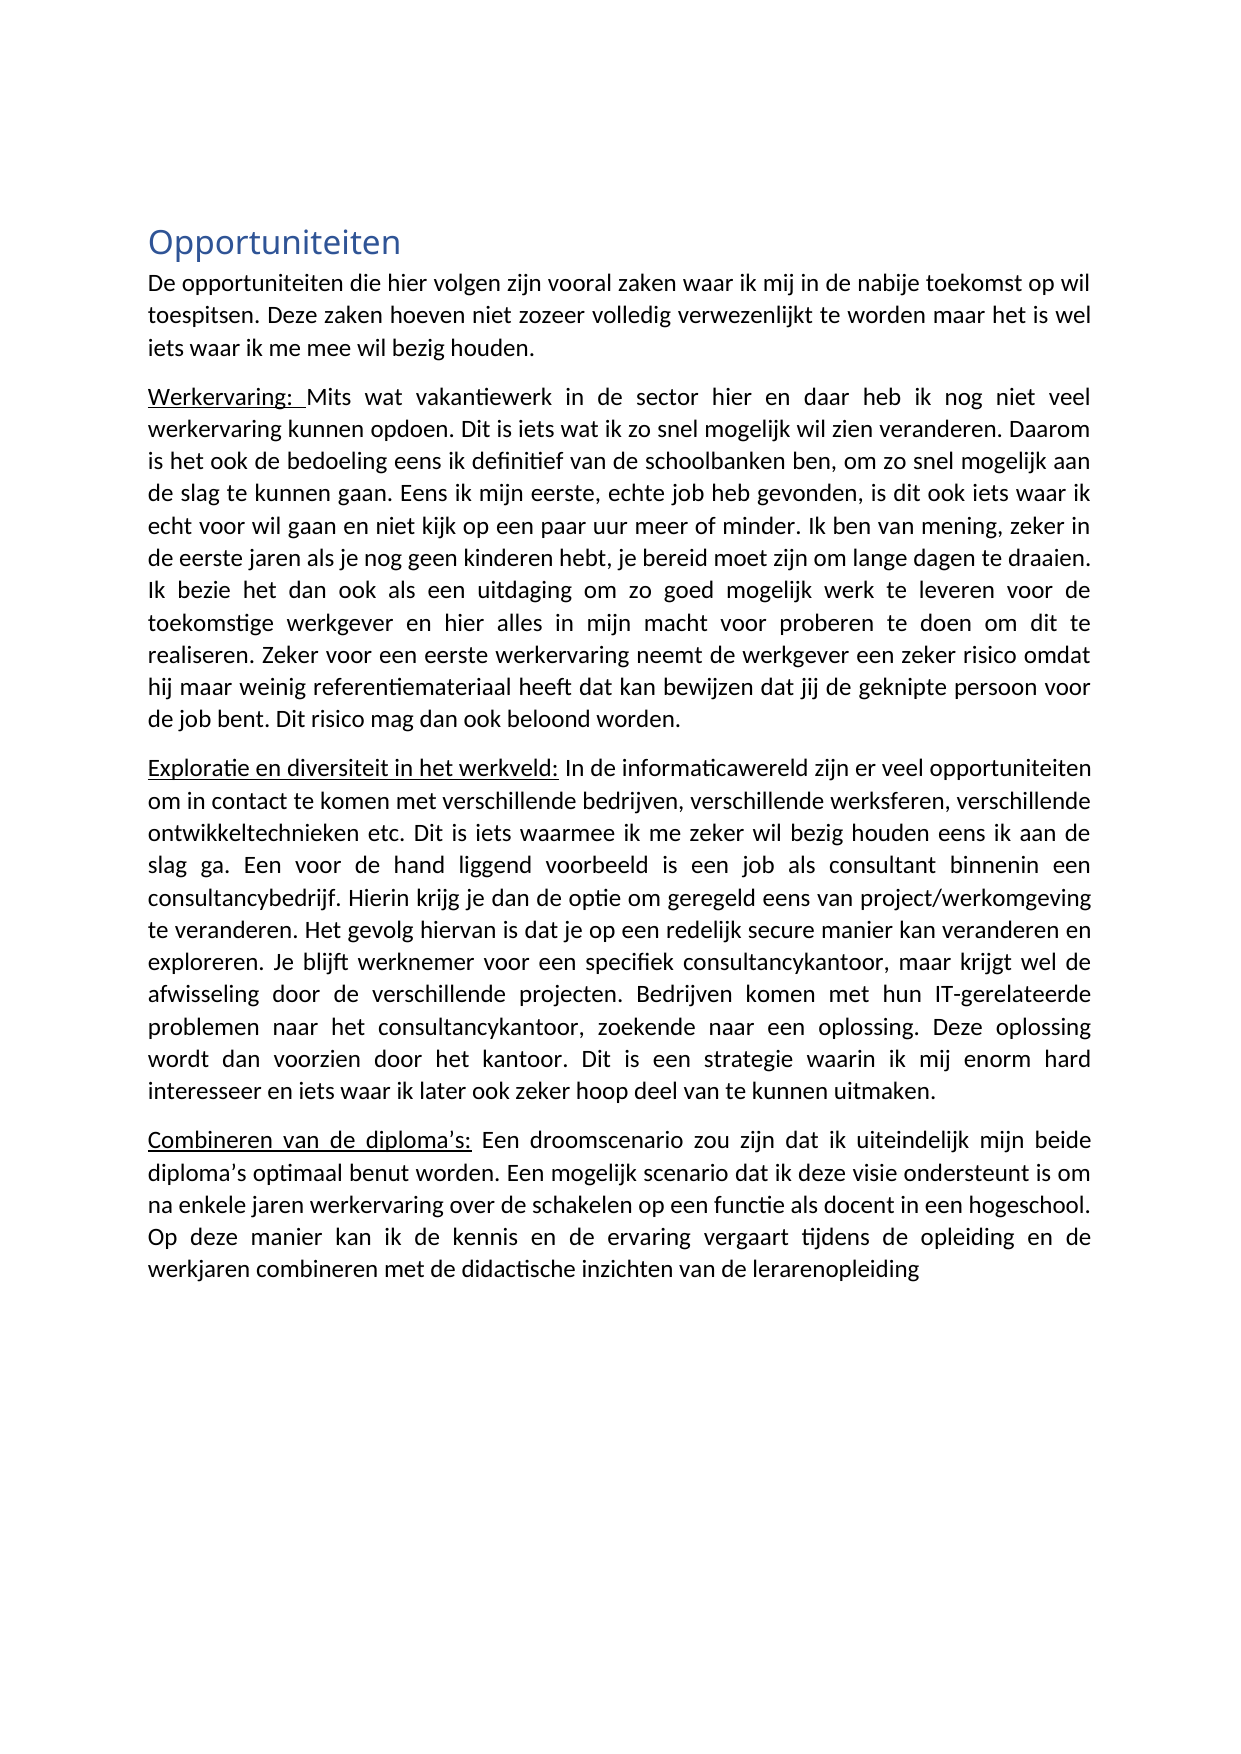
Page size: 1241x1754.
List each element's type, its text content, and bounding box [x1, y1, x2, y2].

text De opportuniteiten die hier volgen zijn vooral zaken waar ik mij in de nabije toekomst op wil toespitsen. Deze zaken hoeven niet zozeer volledig verwezenlijkt te worden maar het is wel iets waar ik me mee wil bezig houden. [148, 267, 1093, 362]
text Werkervaring: Mits wat vakantiewerk in de sector hier en daar heb ik nog niet veel werkervaring kunnen opdoen. Dit is iets wat ik zo snel mogelijk wil zien veranderen. Daarom is het ook de bedoeling eens ik definitief van de schoolbanken ben, om zo snel mogelijk aan de slag te kunnen gaan. Eens ik mijn eerste, echte job heb gevonden, is dit ook iets waar ik echt voor wil gaan en niet kijk op een paar uur meer of minder. Ik ben van mening, zeker in de eerste jaren als je nog geen kinderen hebt, je bereid moet zijn om lange dagen te draaien. Ik bezie het dan ook als een uitdaging om zo goed mogelijk werk te leveren voor de toekomstige werkgever en hier alles in mijn macht voor proberen te doen om dit te realiseren. Zeker voor een eerste werkervaring neemt de werkgever een zeker risico omdat hij maar weinig referentiemateriaal heeft dat kan bewijzen dat jij de geknipte persoon voor de job bent. Dit risico mag dan ook beloond worden. [148, 381, 1093, 734]
text Exploratie en diversiteit in het werkveld: In de informaticawereld zijn er veel opportuniteiten om in contact te komen met verschillende bedrijven, verschillende werksferen, verschillende ontwikkeltechnieken etc. Dit is iets waarmee ik me zeker wil bezig houden eens ik aan de slag ga. Een voor de hand liggend voorbeeld is een job als consultant binnenin een consultancybedrijf. Hierin krijg je dan de optie om geregeld eens van project/werkomgeving te veranderen. Het gevolg hiervan is dat je op een redelijk secure manier kan veranderen en exploreren. Je blijft werknemer voor een specifiek consultancykantoor, maar krijgt wel de afwisseling door de verschillende projecten. Bedrijven komen met hun IT-gerelateerde problemen naar het consultancykantoor, zoekende naar een oplossing. Deze oplossing wordt dan voorzien door het kantoor. Dit is een strategie waarin ik mij enorm hard interesseer en iets waar ik later ook zeker hoop deel van te kunnen uitmaken. [148, 752, 1093, 1106]
text Combineren van de diploma’s: Een droomscenario zou zijn dat ik uiteindelijk mijn beide diploma’s optimaal benut worden. Een mogelijk scenario dat ik deze visie ondersteunt is om na enkele jaren werkervaring over de schakelen op een functie als docent in een hogeschool. Op deze manier kan ik de kennis en de ervaring vergaart tijdens de opleiding en de werkjaren combineren met de didactische inzichten van de lerarenopleiding [148, 1124, 1093, 1284]
subtitle Opportuniteiten [148, 219, 1093, 264]
